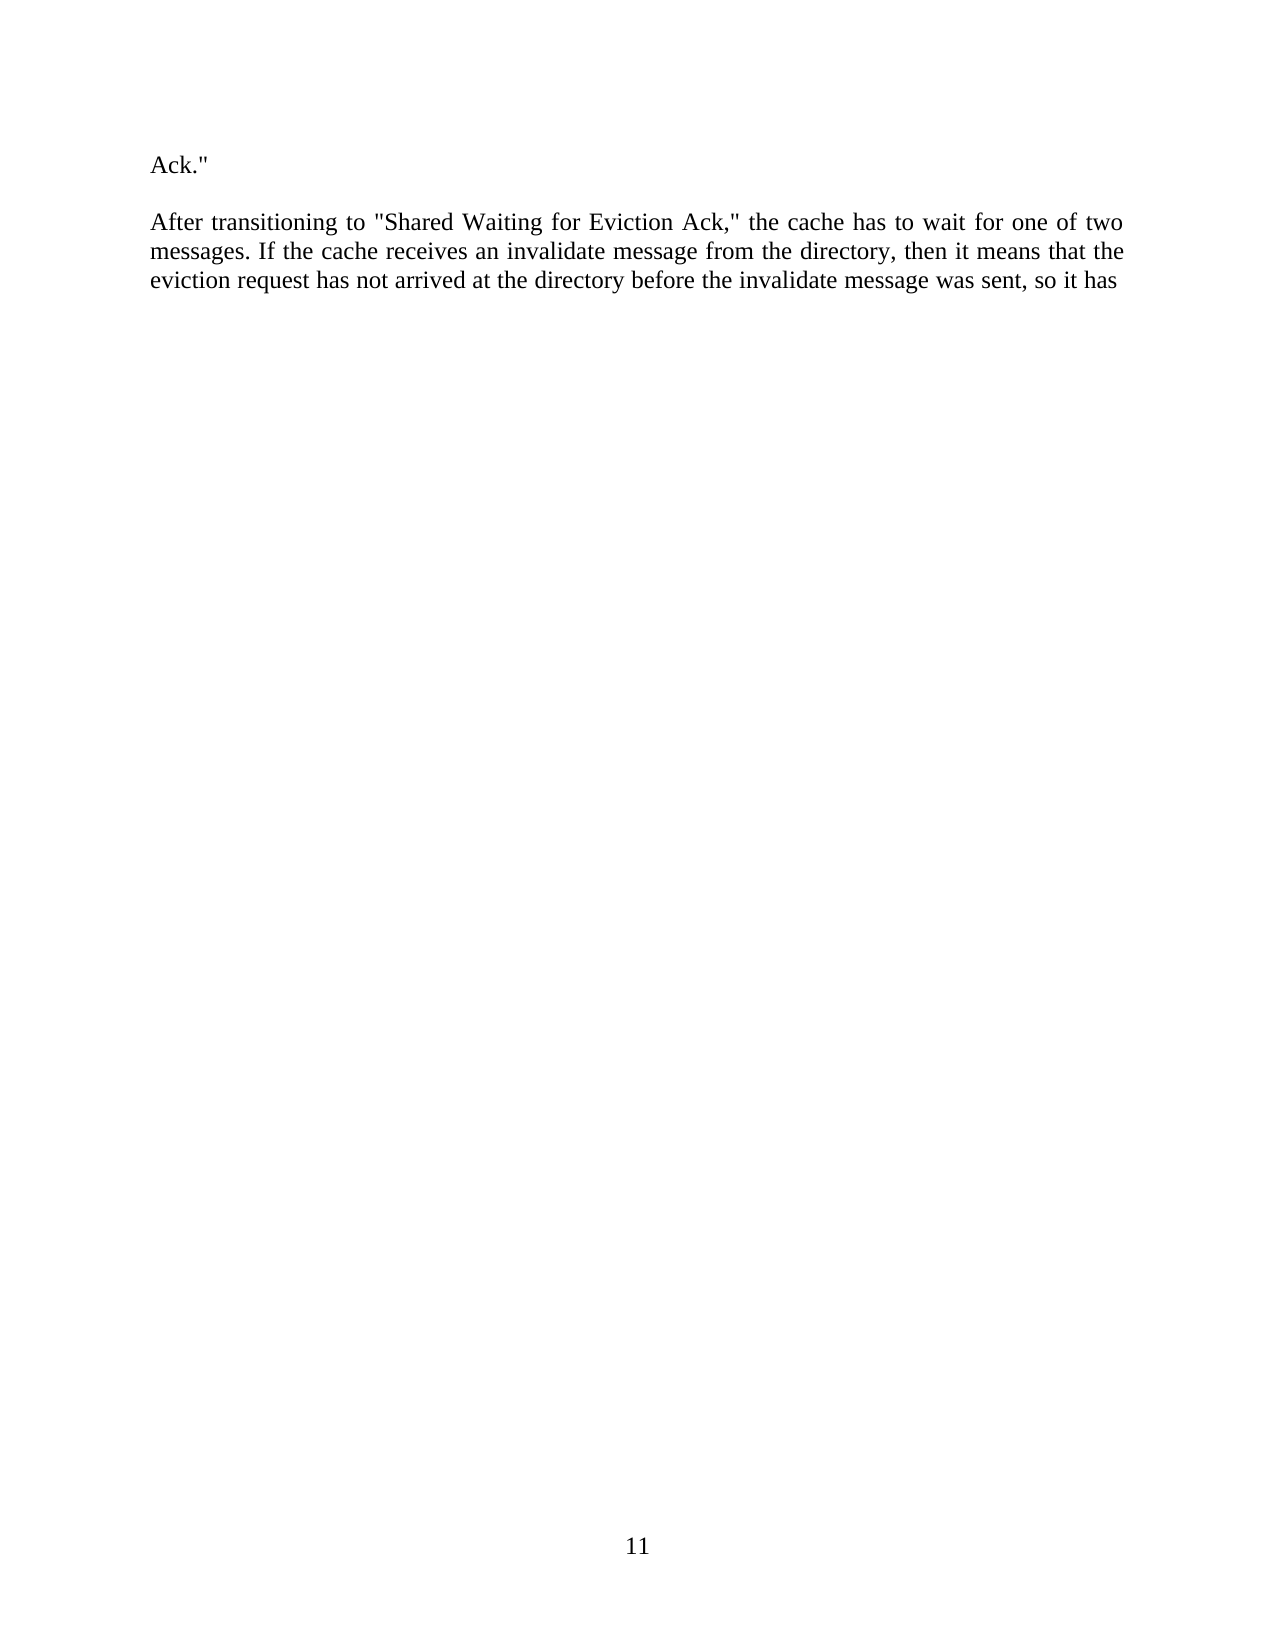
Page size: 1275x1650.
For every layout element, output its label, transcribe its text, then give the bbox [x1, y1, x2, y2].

text After transitioning to "Shared Waiting for Eviction Ack," the cache has to wait for one of two messages. If the cache receives an invalidate message from the directory, then it means that the eviction request has not arrived at the directory before the invalidate message was sent, so it has [150, 207, 1125, 294]
text Ack." [150, 150, 1125, 179]
